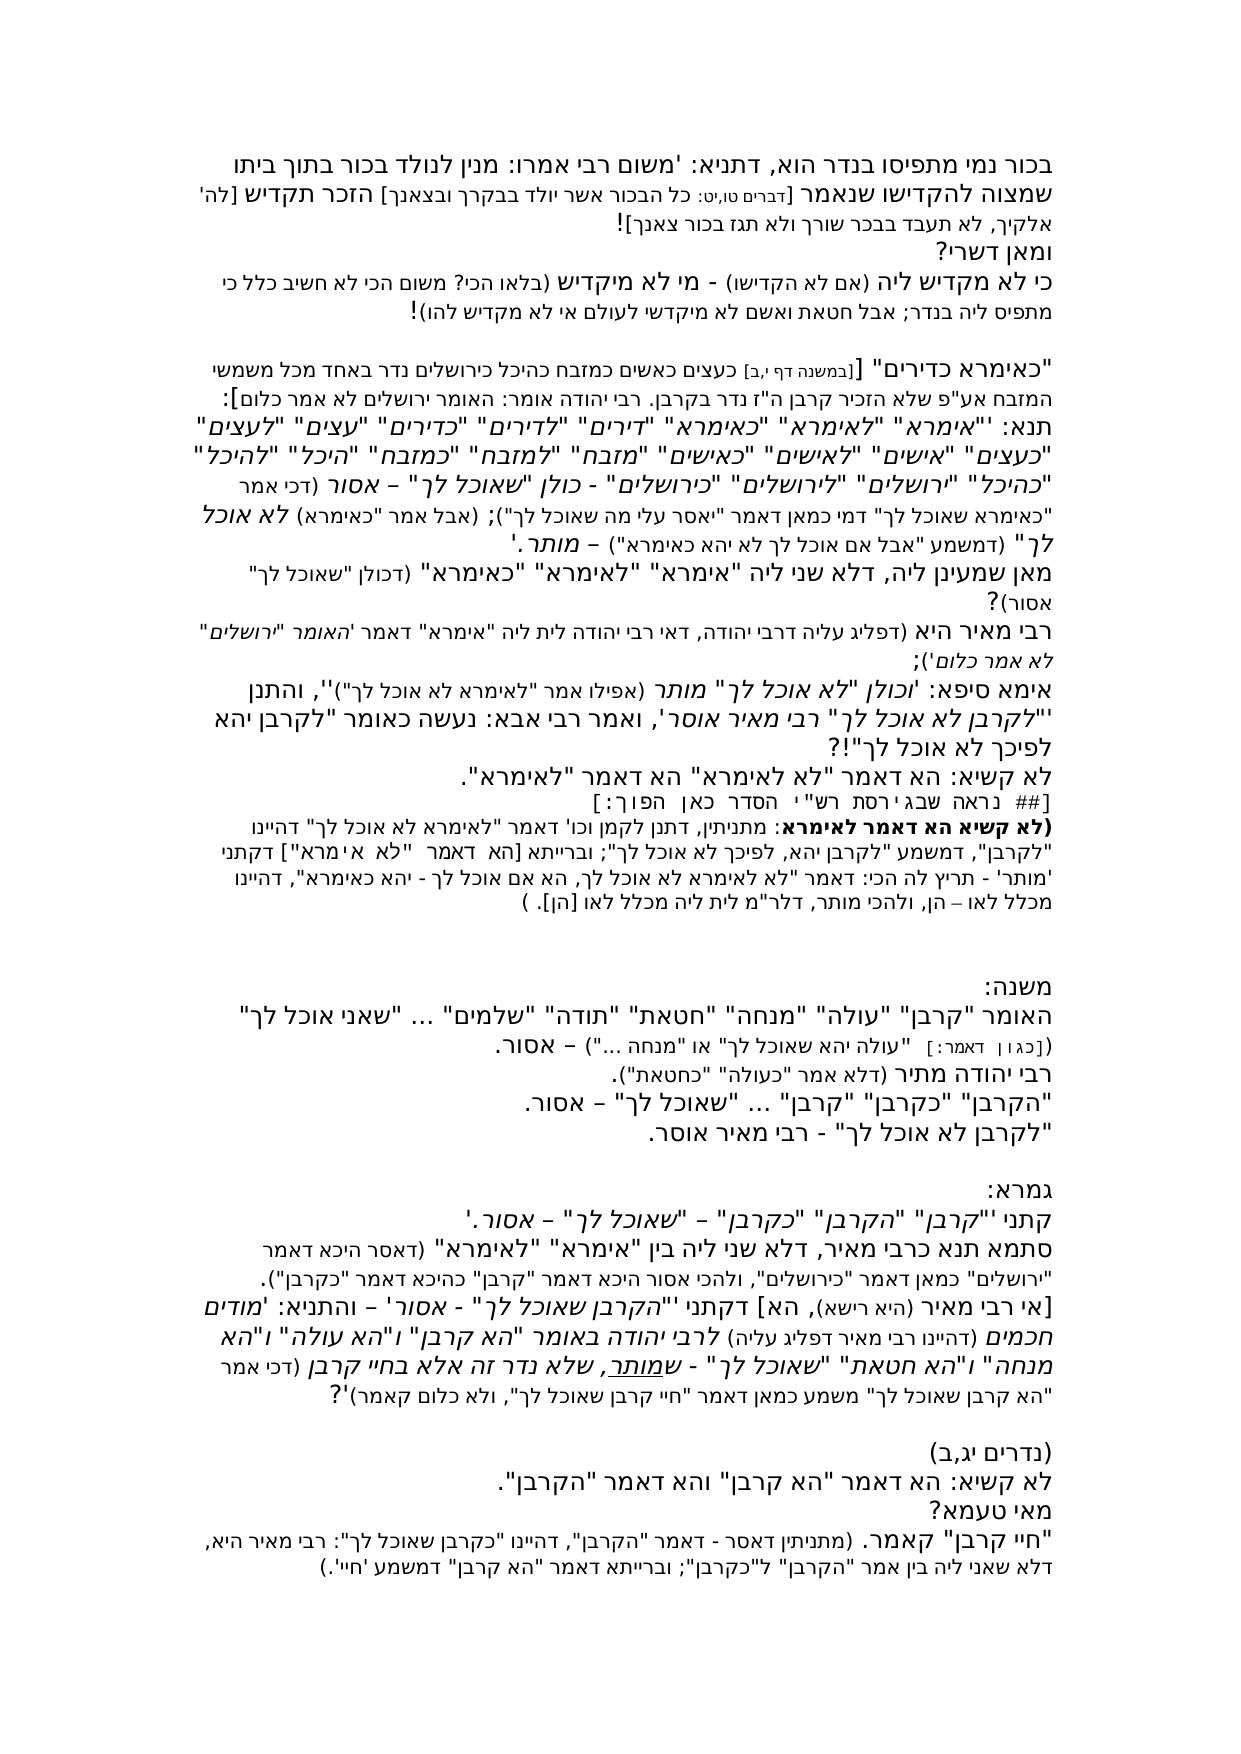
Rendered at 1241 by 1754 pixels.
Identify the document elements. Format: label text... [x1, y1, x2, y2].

text "חיי קרבן" קאמר. (מתניתין דאסר - דאמר "הקרבן", דהיינו "כקרבן שאוכל לך": רבי מאיר היא, דלא שאני ליה בין אמר "הקרבן" ל"כקרבן"; וברייתא דאמר "הא קרבן" דמשמע 'חיי'.) [187, 1526, 1053, 1579]
text "הקרבן" "כקרבן" "קרבן" ... "שאוכל לך" – אסור. [187, 1089, 1053, 1118]
text אימא סיפא: 'וכולן "לא אוכל לך" מותר (אפילו אמר "לאימרא לא אוכל לך")'', והתנן '"לקרבן לא אוכל לך" רבי מאיר אוסר', ואמר רבי אבא: נעשה כאומר "לקרבן יהא לפיכך לא אוכל לך"!? [187, 675, 1053, 763]
text [אי רבי מאיר (היא רישא), הא] דקתני '"הקרבן שאוכל לך" - אסור' – והתניא: 'מודים חכמים (דהיינו רבי מאיר דפליג עליה) לרבי יהודה באומר "הא קרבן" ו"הא עולה" ו"הא מנחה" ו"הא חטאת" "שאוכל לך" - שמותר, שלא נדר זה אלא בחיי קרבן (דכי אמר "הא קרבן שאוכל לך" משמע כמאן דאמר "חיי קרבן שאוכל לך", ולא כלום קאמר)'? [187, 1292, 1053, 1409]
text "לקרבן לא אוכל לך" - רבי מאיר אוסר. [187, 1118, 1053, 1147]
text [## נראה שבגירסת רש"י הסדר כאן הפוך:] [187, 792, 1053, 815]
text רבי יהודה מתיר (דלא אמר "כעולה" "כחטאת"). [187, 1059, 1053, 1089]
text סתמא תנא כרבי מאיר, דלא שני ליה בין "אימרא" "לאימרא" (דאסר היכא דאמר "ירושלים" כמאן דאמר "כירושלים", ולהכי אסור היכא דאמר "קרבן" כהיכא דאמר "כקרבן"). [187, 1234, 1053, 1292]
text לא קשיא: הא דאמר "לא לאימרא" הא דאמר "לאימרא". [187, 763, 1053, 792]
text קתני '"קרבן" "הקרבן" "כקרבן" – "שאוכל לך" – אסור.' [187, 1205, 1053, 1234]
text ומאן דשרי? [187, 238, 1053, 267]
text (לא קשיא הא דאמר לאימרא: מתניתין, דתנן לקמן וכו' דאמר "לאימרא לא אוכל לך" דהיינו "לקרבן", דמשמע "לקרבן יהא, לפיכך לא אוכל לך"; וברייתא [הא דאמר "לא אימרא"] דקתני 'מותר' - תריץ לה הכי: דאמר "לא לאימרא לא אוכל לך, הא אם אוכל לך - יהא כאימרא", דהיינו מכלל לאו – הן, ולהכי מותר, דלר"מ לית ליה מכלל לאו [הן]. ) [187, 815, 1053, 914]
text בכור נמי מתפיסו בנדר הוא, דתניא: 'משום רבי אמרו: מנין לנולד בכור בתוך ביתו שמצוה להקדישו שנאמר [דברים טו,יט: כל הבכור אשר יולד בבקרך ובצאנך] הזכר תקדיש [לה' אלקיך, לא תעבד בבכר שורך ולא תגז בכור צאנך]! [187, 150, 1053, 238]
text האומר "קרבן" "עולה" "מנחה" "חטאת" "תודה" "שלמים" ... "שאני אוכל לך" ([כגון דאמר:] "עולה יהא שאוכל לך" או "מנחה ...") – אסור. [187, 1001, 1053, 1059]
text רבי מאיר היא (דפליג עליה דרבי יהודה, דאי רבי יהודה לית ליה "אימרא" דאמר 'האומר "ירושלים" לא אמר כלום'); [187, 617, 1053, 675]
text כי לא מקדיש ליה (אם לא הקדישו) - מי לא מיקדיש (בלאו הכי? משום הכי לא חשיב כלל כי מתפיס ליה בנדר; אבל חטאת ואשם לא מיקדשי לעולם אי לא מקדיש להו)! [187, 267, 1053, 325]
text מאי טעמא? [187, 1496, 1053, 1526]
text מאן שמעינן ליה, דלא שני ליה "אימרא" "לאימרא" "כאימרא" (דכולן "שאוכל לך" אסור)? [187, 558, 1053, 617]
text לא קשיא: הא דאמר "הא קרבן" והא דאמר "הקרבן". [187, 1467, 1053, 1496]
text "כאימרא כדירים" [[במשנה דף י,ב] כעצים כאשים כמזבח כהיכל כירושלים נדר באחד מכל משמשי המזבח אע"פ שלא הזכיר קרבן ה"ז נדר בקרבן. רבי יהודה אומר: האומר ירושלים לא אמר כלום]: [187, 354, 1053, 412]
text (נדרים יג,ב) [187, 1438, 1053, 1467]
text תנא: '"אימרא" "לאימרא" "כאימרא" "דירים" "לדירים" "כדירים" "עצים" "לעצים" "כעצים" "אישים" "לאישים" "כאישים" "מזבח" "למזבח" "כמזבח" "היכל" "להיכל" "כהיכל" "ירושלים" "לירושלים" "כירושלים" - כולן "שאוכל לך" – אסור (דכי אמר "כאימרא שאוכל לך" דמי כמאן דאמר "יאסר עלי מה שאוכל לך"); (אבל אמר "כאימרא) לא אוכל לך" (דמשמע "אבל אם אוכל לך לא יהא כאימרא") – מותר.' [187, 412, 1053, 558]
text גמרא: [187, 1176, 1053, 1205]
text משנה: [187, 972, 1053, 1001]
